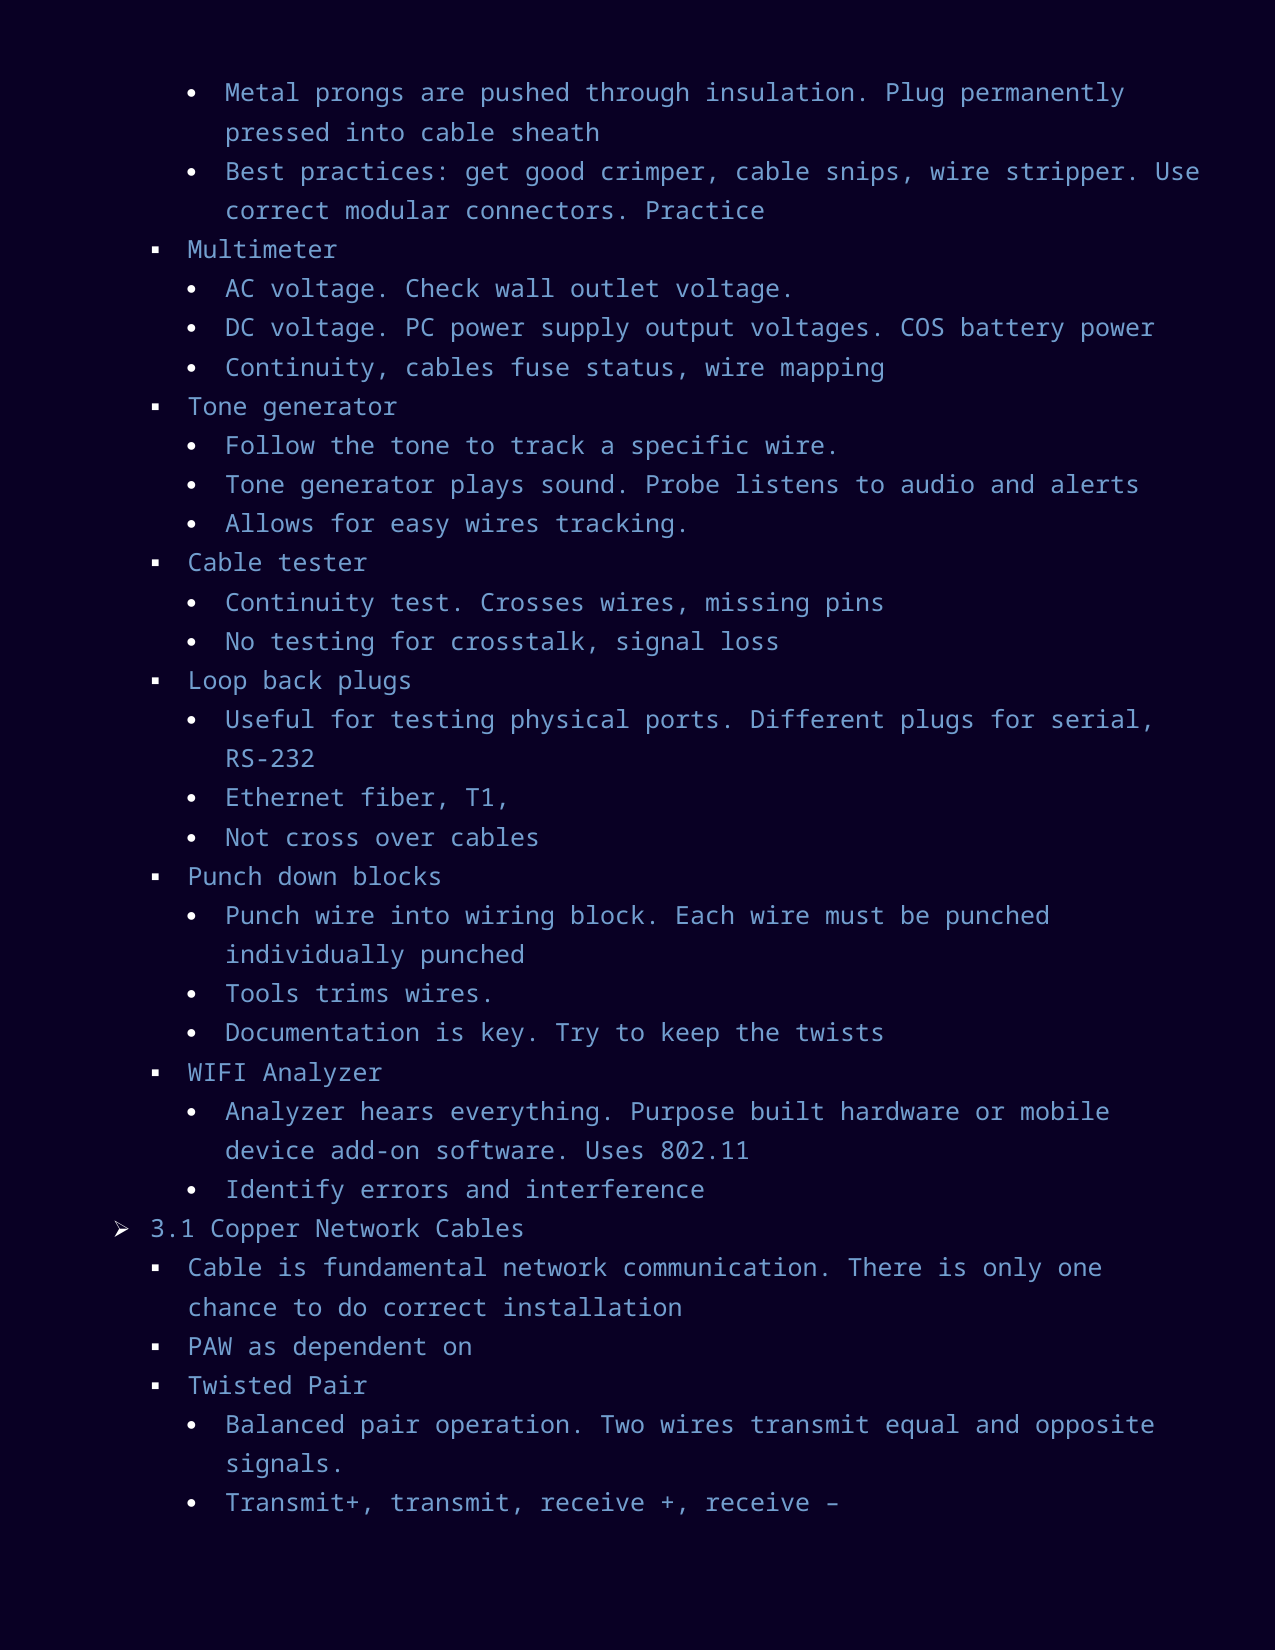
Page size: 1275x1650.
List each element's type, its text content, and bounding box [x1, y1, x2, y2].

list Allows for easy wires tracking. [187, 506, 1200, 540]
list Tone generator plays sound. Probe listens to audio and alerts [187, 467, 1200, 501]
list Continuity, cables fuse status, wire mapping [187, 349, 1200, 383]
list Follow the tone to track a specific wire. [187, 427, 1200, 462]
list Tone generator [150, 388, 1200, 422]
list Identify errors and interference [187, 1172, 1200, 1206]
list WIFI Analyzer [150, 1054, 1200, 1088]
list Loop back plugs [150, 662, 1200, 697]
list Not cross over cables [187, 819, 1200, 853]
list Twisted Pair [150, 1367, 1200, 1402]
list Best practices: get good crimper, cable snips, wire stripper. Use correct modular connectors. Practice [187, 153, 1200, 227]
list Continuity test. Crosses wires, missing pins [187, 584, 1200, 618]
list Analyzer hears everything. Purpose built hardware or mobile device add-on software. Uses 802.11 [187, 1093, 1200, 1167]
list 3.1 Copper Network Cables [112, 1211, 1200, 1245]
list PAW as dependent on [150, 1328, 1200, 1362]
list Tools trims wires. [187, 976, 1200, 1010]
list Cable tester [150, 545, 1200, 579]
list Punch wire into wiring block. Each wire must be punched individually punched [187, 897, 1200, 971]
list Documentation is key. Try to keep the twists [187, 1015, 1200, 1049]
list Useful for testing physical ports. Different plugs for serial, RS-232 [187, 702, 1200, 775]
list Metal prongs are pushed through insulation. Plug permanently pressed into cable sheath [187, 75, 1200, 148]
list AC voltage. Check wall outlet voltage. [187, 271, 1200, 305]
list Transmit+, transmit, receive +, receive – [187, 1485, 1200, 1519]
list No testing for crosstalk, signal loss [187, 623, 1200, 657]
list Ethernet fiber, T1, [187, 780, 1200, 814]
list Multimeter [150, 232, 1200, 266]
list Balanced pair operation. Two wires transmit equal and opposite signals. [187, 1407, 1200, 1480]
list DC voltage. PC power supply output voltages. COS battery power [187, 310, 1200, 344]
list Punch down blocks [150, 858, 1200, 892]
list Cable is fundamental network communication. There is only one chance to do correct installation [150, 1250, 1200, 1323]
